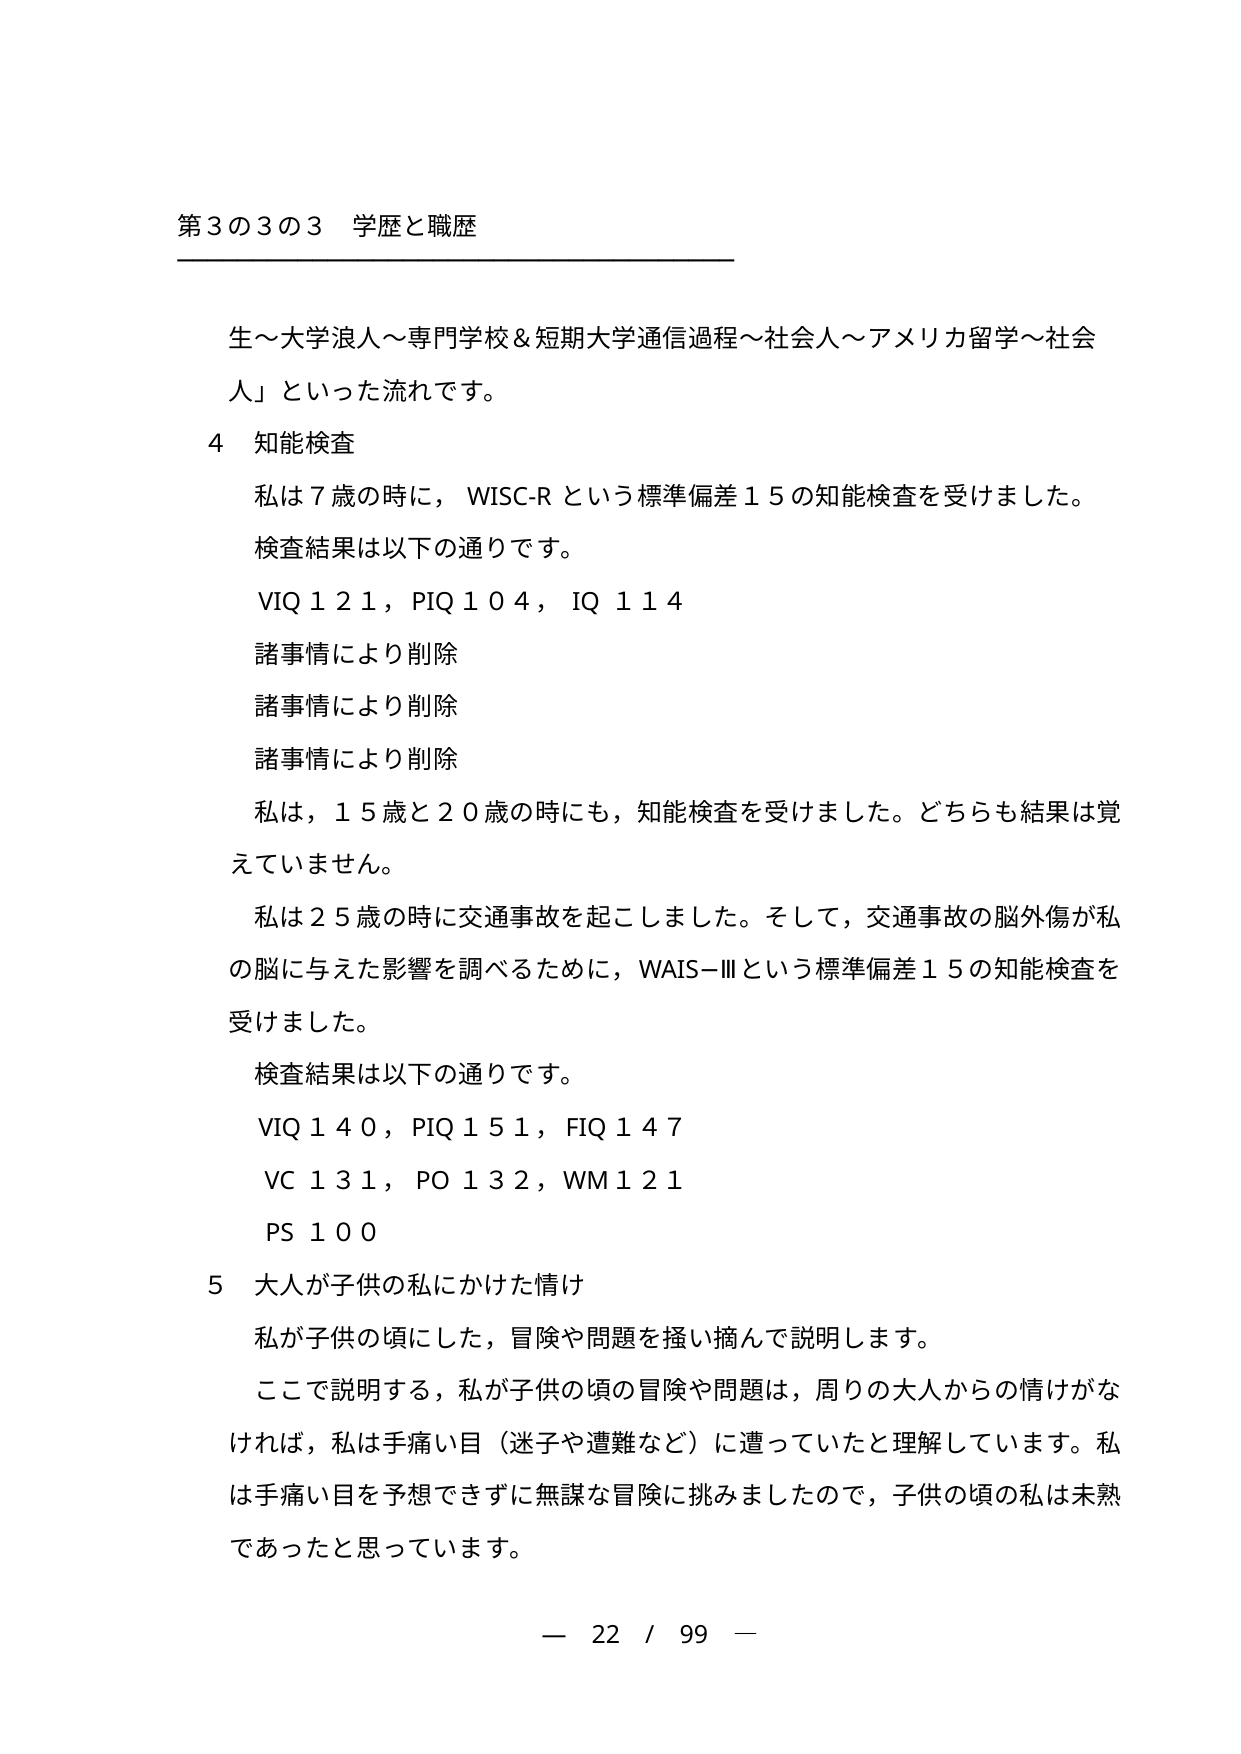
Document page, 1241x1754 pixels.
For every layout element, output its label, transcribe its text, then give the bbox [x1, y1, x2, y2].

text PS１００ [221, 1205, 1122, 1257]
text VC１３１，PO１３２，WM１２１ [221, 1152, 1122, 1205]
text 私は７歳の時に，WISC-Rという標準偏差１５の知能検査を受けました。 [221, 468, 1122, 521]
subtitle 知能検査 [199, 416, 1122, 468]
text VIQ１２１，PIQ１０４，IQ１１４ [221, 573, 1122, 626]
text 検査結果は以下の通りです。 [221, 1047, 1122, 1099]
text 諸事情により削除 [221, 731, 1122, 784]
text 私は２５歳の時に交通事故を起こしました。そして，交通事故の脳外傷が私の脳に与えた影響を調べるために，WAIS−Ⅲという標準偏差１５の知能検査を受けました。 [221, 889, 1122, 1047]
subtitle 大人が子供の私にかけた情け [199, 1257, 1122, 1310]
text 私が子供の頃にした，冒険や問題を掻い摘んで説明します。 [221, 1310, 1122, 1362]
text 私は，１５歳と２０歳の時にも，知能検査を受けました。どちらも結果は覚えていません。 [221, 784, 1122, 889]
text 検査結果は以下の通りです。 [221, 521, 1122, 573]
text ここで説明する，私が子供の頃の冒険や問題は，周りの大人からの情けがなければ，私は手痛い目（迷子や遭難など）に遭っていたと理解しています。私は手痛い目を予想できずに無謀な冒険に挑みましたので，子供の頃の私は未熟であったと思っています。 [221, 1362, 1122, 1573]
text 諸事情により削除 [221, 626, 1122, 679]
text 諸事情により削除 [221, 679, 1122, 731]
text 生〜大学浪人〜専門学校＆短期大学通信過程〜社会人〜アメリカ留学〜社会人」といった流れです。 [221, 310, 1122, 416]
text VIQ１４０，PIQ１５１，FIQ１４７ [221, 1099, 1122, 1152]
